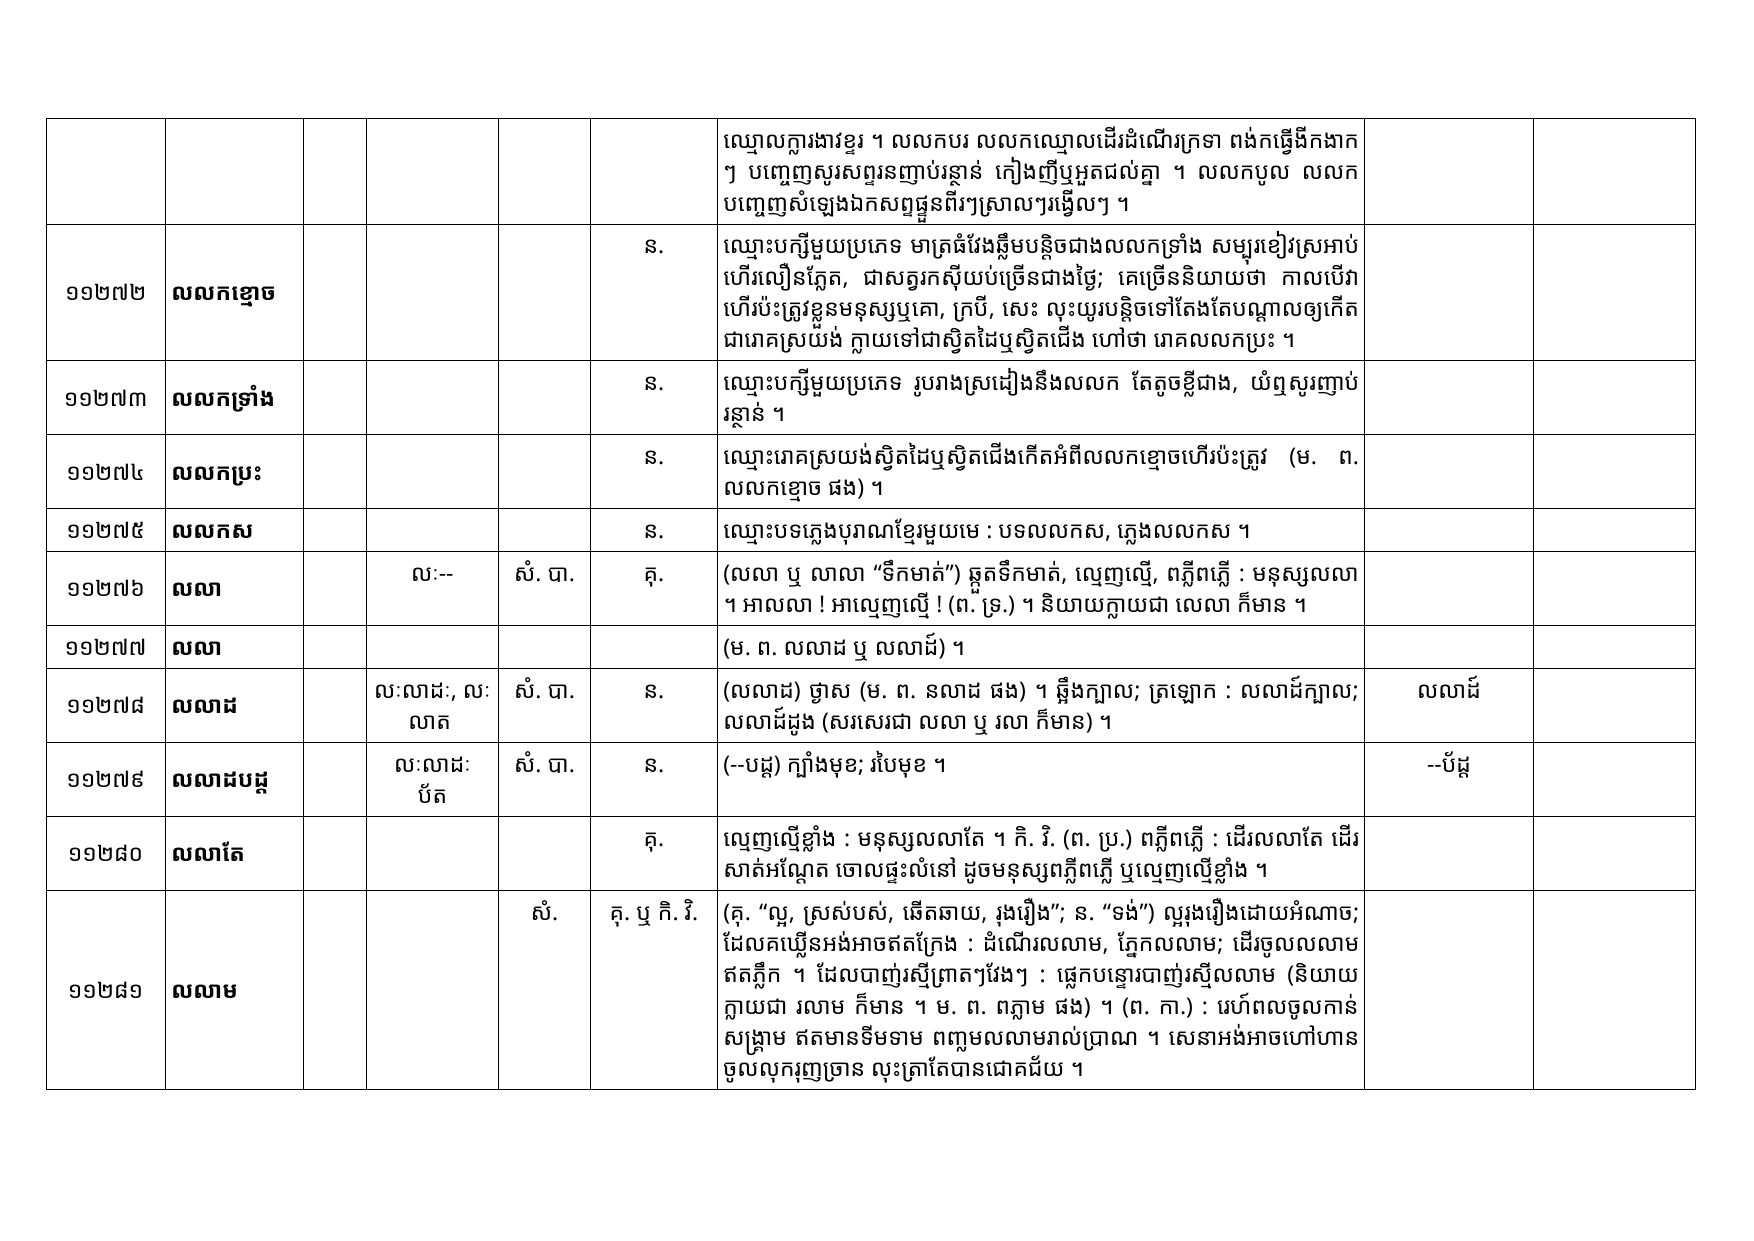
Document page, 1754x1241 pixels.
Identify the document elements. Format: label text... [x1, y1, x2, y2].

table_cell [367, 626, 498, 668]
table_cell (គុ. “ល្អ, ស្រស់​បស់, ឆើតឆាយ, រុងរឿង”; ន. “ទង់”) ល្អ​រុងរឿង​ដោយ​អំណាច; ដែល​គឃ្លើន​អង់អាច​ឥត​ក្រែង : ដំណើរ​លលាម, ភ្នែក​លលាម; ដើរ​ចូល​លលាម​ឥត​ភ្លឹក ។ ដែល​បាញ់​រស្មី​ព្រាត​ៗ​វែង​ៗ : ផ្លេក​បន្ទោរ​បាញ់​រស្មី​លលាម (និយាយ​ក្លាយ​ជា រលាម ក៏​មាន ។ ម. ព. ពភ្លាម ផង) ។ (ព. កា.) : រេហ៍​ពល​ចូល​កាន់​សង្រ្គាម ឥត​មាន​ទីមទាម ពញ្លម​លលាម​រាល់​ប្រាណ ។ សេនា​អង់អាច​ហៅ​ហាន ចូល​លុក​រុញ​ច្រាន លុះ​ត្រាតែ​បាន​ជោគ​ជ័យ ។ [718, 891, 1364, 1089]
table_cell [591, 119, 717, 223]
table_cell [367, 225, 498, 360]
table_cell [304, 361, 366, 434]
table_cell លលាដ៍ [1365, 669, 1533, 742]
table_cell [367, 361, 498, 434]
table_cell លលាដ [166, 669, 303, 742]
table_cell ១១២៧៨ [47, 669, 165, 742]
table_cell លលក​ប្រះ [166, 435, 303, 508]
table_cell [304, 552, 366, 625]
table_cell [1534, 552, 1695, 625]
table_cell --ប័ដ្ដ [1365, 743, 1533, 816]
table_cell [1365, 361, 1533, 434]
table_cell [1534, 119, 1695, 223]
table_cell [367, 891, 498, 1089]
table_cell [304, 509, 366, 551]
table_cell លលក​ស [166, 509, 303, 551]
table_cell លលាដ​បដ្ដ [166, 743, 303, 816]
table_cell [367, 509, 498, 551]
table_cell ឈ្មោះ​បក្សី​មួយ​ប្រភេទ មាត្រ​ធំ​វែង​ឆ្លឹម​បន្តិច​ជាង​លលក​ទ្រាំង សម្បុរ​ខៀវ​ស្រអាប់ ហើរ​លឿន​ភ្លែត, ជា​សត្វ​រក​ស៊ី​យប់​ច្រើន​ជាង​ថ្ងៃ; គេ​ច្រើន​និយាយ​ថា កាល​បើ​វា​ហើរ​ប៉ះ​ត្រូវ​ខ្លួន​មនុស្ស​ឬ​គោ, ក្របី, សេះ លុះ​យូរ​បន្តិច​ទៅ​តែង​តែ​បណ្ដាល​ឲ្យ​កើត​ជា​រោគ​ស្រយង់ ក្លាយ​ទៅ​ជា​ស្វិត​ដៃ​ឬ​ស្វិត​ជើង ហៅ​ថា រោគ​លលក​ប្រះ ។ [718, 225, 1364, 360]
table_cell [499, 509, 590, 551]
table_cell ន. [591, 225, 717, 360]
table_cell [1365, 225, 1533, 360]
table_cell ន. [591, 509, 717, 551]
table_cell លលា [166, 552, 303, 625]
table_cell [304, 225, 366, 360]
table_cell គុ. ឬ កិ. វិ. [591, 891, 717, 1089]
table_cell [1534, 743, 1695, 816]
table_cell [1534, 669, 1695, 742]
table_cell គុ. [591, 817, 717, 890]
table_cell ១១២៨១ [47, 891, 165, 1089]
table_cell លលក​ខ្មោច [166, 225, 303, 360]
table_cell [367, 119, 498, 223]
table_cell ន. [591, 743, 717, 816]
table_cell ១១២៧២ [47, 225, 165, 360]
table_cell [1365, 119, 1533, 223]
table_cell ១១២៧៣ [47, 361, 165, 434]
table_cell [1534, 509, 1695, 551]
table_cell [1365, 509, 1533, 551]
table_cell [499, 119, 590, 223]
table_cell គុ. [591, 552, 717, 625]
table_cell ល្មេញល្មើ​ខ្លាំង : មនុស្ស​លលា​តែ ។ កិ. វិ. (ព. ប្រ.) ពភ្លីពភ្លើ : ដើរ​លលា​តែ ដើរ​សាត់​អណ្តែត ចោល​ផ្ទះ​លំនៅ ដូច​មនុស្ស​ពភ្លីពភ្លើ ឬ​ល្មេញល្មើ​ខ្លាំង ។ [718, 817, 1364, 890]
table_cell ឈ្មោះ​បក្សី​មួយ​ប្រភេទ រូប​រាង​ស្រដៀង​នឹង​លលក តែ​តូច​ខ្លី​ជាង, យំ​ឮ​សូរ​ញាប់​រន្ថាន់ ។ [718, 361, 1364, 434]
table_cell សំ. [499, 891, 590, 1089]
table_cell [304, 669, 366, 742]
table_cell [304, 626, 366, 668]
table_cell លៈលាដៈ ប័ត [367, 743, 498, 816]
table_cell ន. [591, 435, 717, 508]
table_cell (ម. ព. លលាដ ឬ លលាដ៍) ។ [718, 626, 1364, 668]
table_cell (--បដ្ដ) ក្បាំង​មុខ; របៃ​មុខ ។ [718, 743, 1364, 816]
table_cell លលា​តែ [166, 817, 303, 890]
table_cell ឈ្មោះ​រោគ​ស្រយង់​ស្វិត​ដៃ​ឬ​ស្វិត​ជើង​កើត​អំពី​លលក​ខ្មោច​ហើរ​ប៉ះ​ត្រូវ (ម. ព. លលក​ខ្មោច ផង) ។ [718, 435, 1364, 508]
table_cell ន. [591, 361, 717, 434]
table_cell លៈលាដៈ, លៈលាត [367, 669, 498, 742]
table_cell លលក​ទ្រាំង [166, 361, 303, 434]
table_cell [1534, 361, 1695, 434]
table_cell [304, 435, 366, 508]
table_cell ឈ្មោះ​បទ​ភ្លេង​បុរាណ​ខ្មែរ​មួយ​មេ : បទ​លលក​ស, ភ្លេង​លលក​ស ។ [718, 509, 1364, 551]
table_cell ១១២៧៤ [47, 435, 165, 508]
table_cell [1365, 552, 1533, 625]
table_cell [166, 119, 303, 223]
table_cell (លលាដ) ថ្ងាស (ម. ព. នលាដ ផង) ។ ឆ្អឹង​ក្បាល; ត្រឡោក : លលាដ៍​ក្បាល; លលាដ៍​ដូង (សរសេរ​ជា លលា ឬ រលា ក៏​មាន) ។ [718, 669, 1364, 742]
table_cell [1365, 817, 1533, 890]
table_cell សំ. បា. [499, 669, 590, 742]
table_cell លលា [166, 626, 303, 668]
table_cell សំ. បា. [499, 743, 590, 816]
table_cell [1534, 435, 1695, 508]
table_cell លៈ-- [367, 552, 498, 625]
table_cell [499, 626, 590, 668]
table_cell (លលា ឬ លាលា “ទឹក​មាត់”) ឆ្កួត​ទឹក​មាត់, ល្មេញល្មើ, ពភ្លីពភ្លើ : មនុស្ស​លលា ។ អាល​លា ! អា​ល្មេញល្មើ ! (ព. ទ្រ.) ។ និយាយ​ក្លាយ​ជា លេលា ក៏​មាន ។ [718, 552, 1364, 625]
table_cell [499, 225, 590, 360]
table_cell [304, 817, 366, 890]
table_cell [591, 626, 717, 668]
table_cell [499, 435, 590, 508]
table_cell ១១២៧៥ [47, 509, 165, 551]
table_cell [367, 817, 498, 890]
table_cell ១១២៧៧ [47, 626, 165, 668]
table_cell [367, 435, 498, 508]
table_cell ១១២៧៩ [47, 743, 165, 816]
table_cell លលាម [166, 891, 303, 1089]
table_cell [1534, 817, 1695, 890]
table_cell ១១២៨០ [47, 817, 165, 890]
table_cell ន. [591, 669, 717, 742]
table_cell [499, 361, 590, 434]
table_cell [304, 743, 366, 816]
table_cell ឈ្មោះ​បក្សី​មួយ​ប្រភេទ ពួក​ទទា, ឈ្មោល​ចេះ​រងាវ ។ លលក​ទ្រោល លលក​ឈ្មោល​ក្លា​រងាវ​ខ្ទរ ។ លលក​បរ លលក​ឈ្មោល​ដើរ​ដំណើរ​ក្រទា ពង់ក​ធ្វើ​ងីកងាក​ៗ បញ្ចេញ​សូរ​សព្ទ​រន​ញាប់​រន្ថាន់ កៀង​ញី​ឬ​អួត​ជល់​គ្នា ។ លលក​បូល លលក​បញ្ចេញ​សំឡេង​ឯក​សព្ទ​ផ្ទួន​ពីរ​ៗ​ស្រាល​ៗ​រង្វើល​ៗ ។ [718, 119, 1364, 223]
table_cell [1365, 435, 1533, 508]
table_cell [1365, 891, 1533, 1089]
table_cell [499, 817, 590, 890]
table_cell [1534, 225, 1695, 360]
table_cell សំ. បា. [499, 552, 590, 625]
table_cell [47, 119, 165, 223]
table_cell [304, 119, 366, 223]
table_cell [1534, 891, 1695, 1089]
table_cell [1365, 626, 1533, 668]
table_cell [304, 891, 366, 1089]
table_cell [1534, 626, 1695, 668]
table_cell ១១២៧៦ [47, 552, 165, 625]
